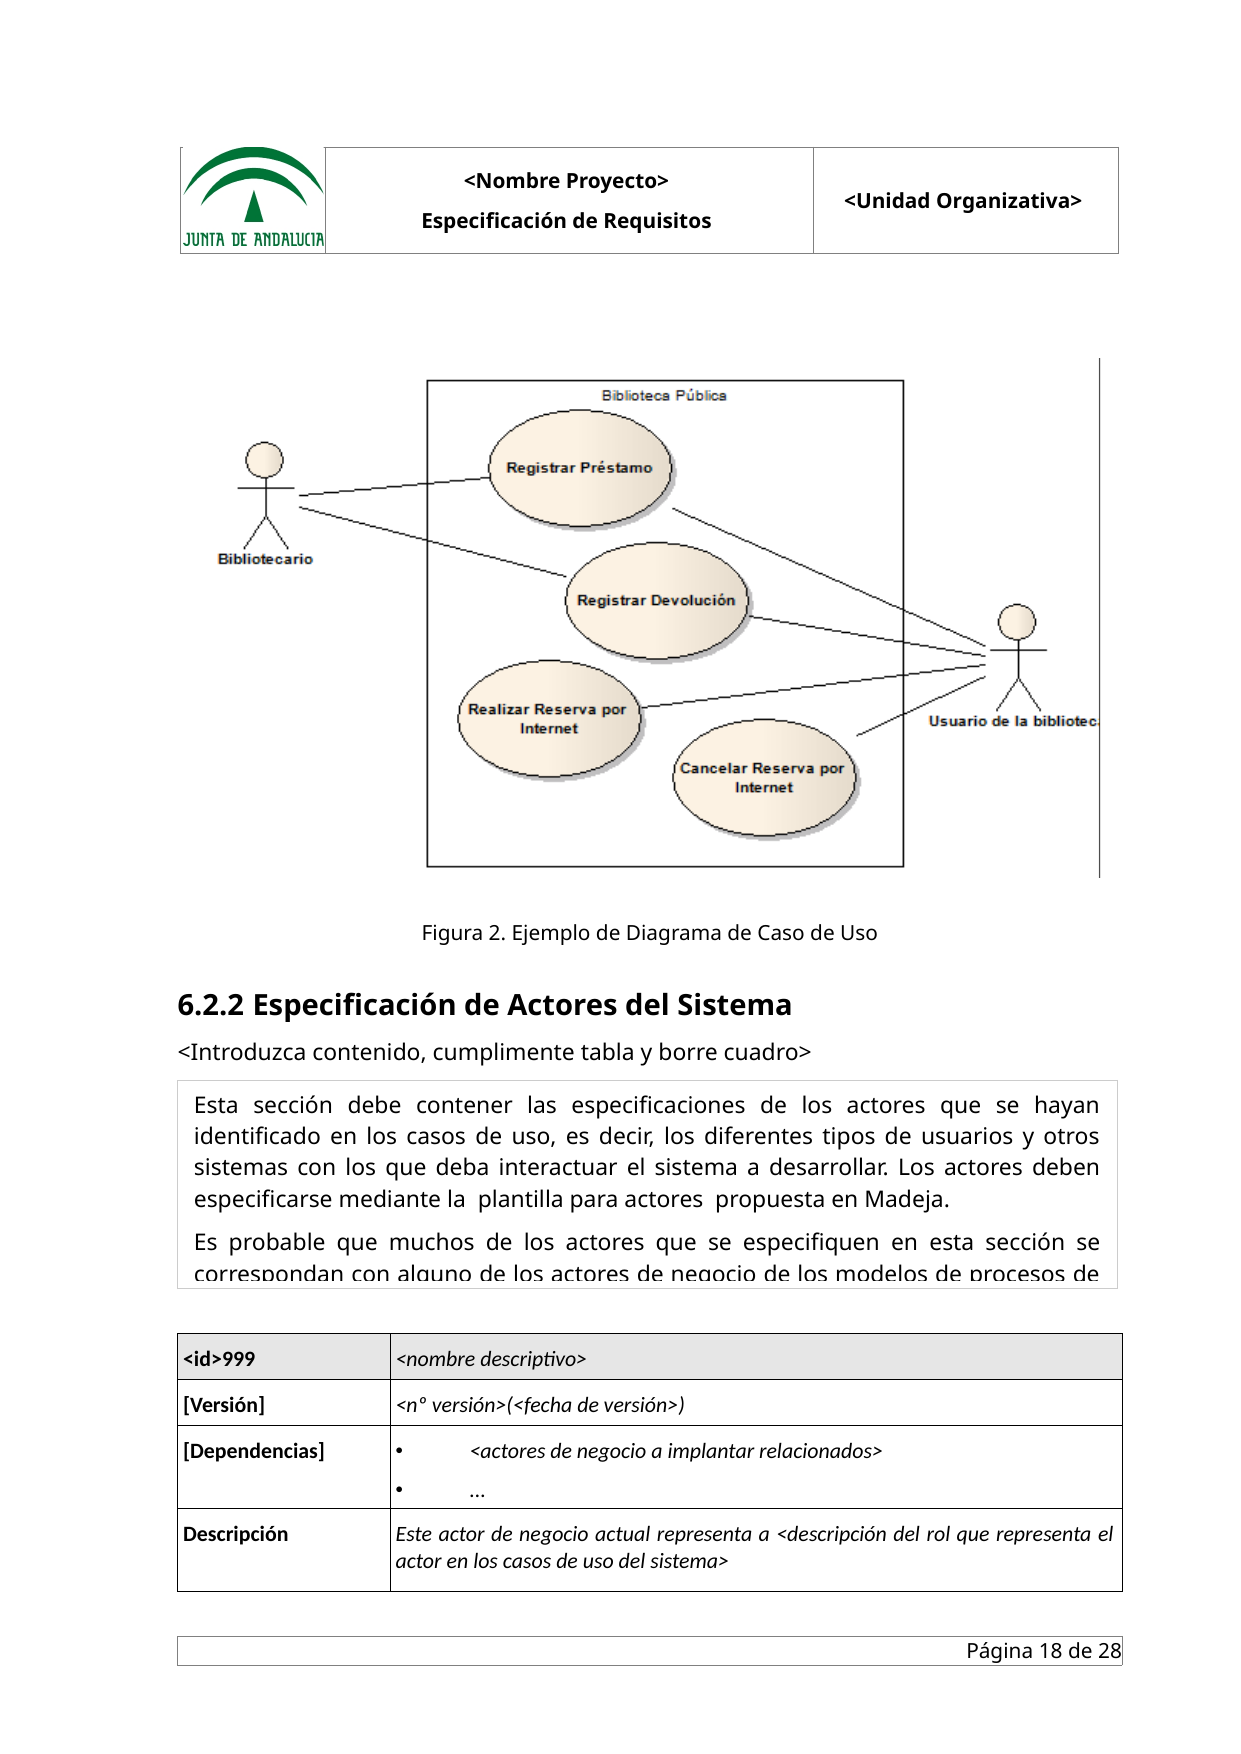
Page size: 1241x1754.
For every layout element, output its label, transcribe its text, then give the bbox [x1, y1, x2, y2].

table_header <nombre descriptivo> [391, 1334, 1122, 1379]
text Es probable que muchos de los actores que se especifiquen en esta sección se correspondan con alguno de los actores de negocio de los modelos de procesos de negocio de las secciones 3.2.1 o 4.2.1. En ese caso, la especificación del actor de sistema en esta sección deberá trazarse hacia el actor de negocio oportuno. [194, 1226, 1101, 1280]
subtitle Especificación de Actores del Sistema [177, 984, 1122, 1023]
table_cell <actores de negocio a implantar relacionados> ... [391, 1426, 1122, 1508]
table_cell Descripción [178, 1509, 390, 1591]
text <Introduzca contenido, cumplimente tabla y borre cuadro> [177, 1036, 1122, 1067]
text Esta sección debe contener las especificaciones de los actores que se hayan identificado en los casos de uso, es decir, los diferentes tipos de usuarios y otros sistemas con los que deba interactuar el sistema a desarrollar. Los actores deben especificarse mediante la plantilla para actores propuesta en Madeja. [194, 1089, 1101, 1214]
table_cell Este actor de negocio actual representa a <descripción del rol que representa el actor en los casos de uso del sistema> [391, 1509, 1122, 1591]
table_cell [Versión] [178, 1380, 390, 1425]
table_cell [Dependencias] [178, 1426, 390, 1508]
table_cell <nº versión>(<fecha de versión>) [391, 1380, 1122, 1425]
table_header <id>999 [178, 1334, 390, 1379]
text Figura 2. Ejemplo de Diagrama de Caso de Uso [177, 326, 1122, 946]
